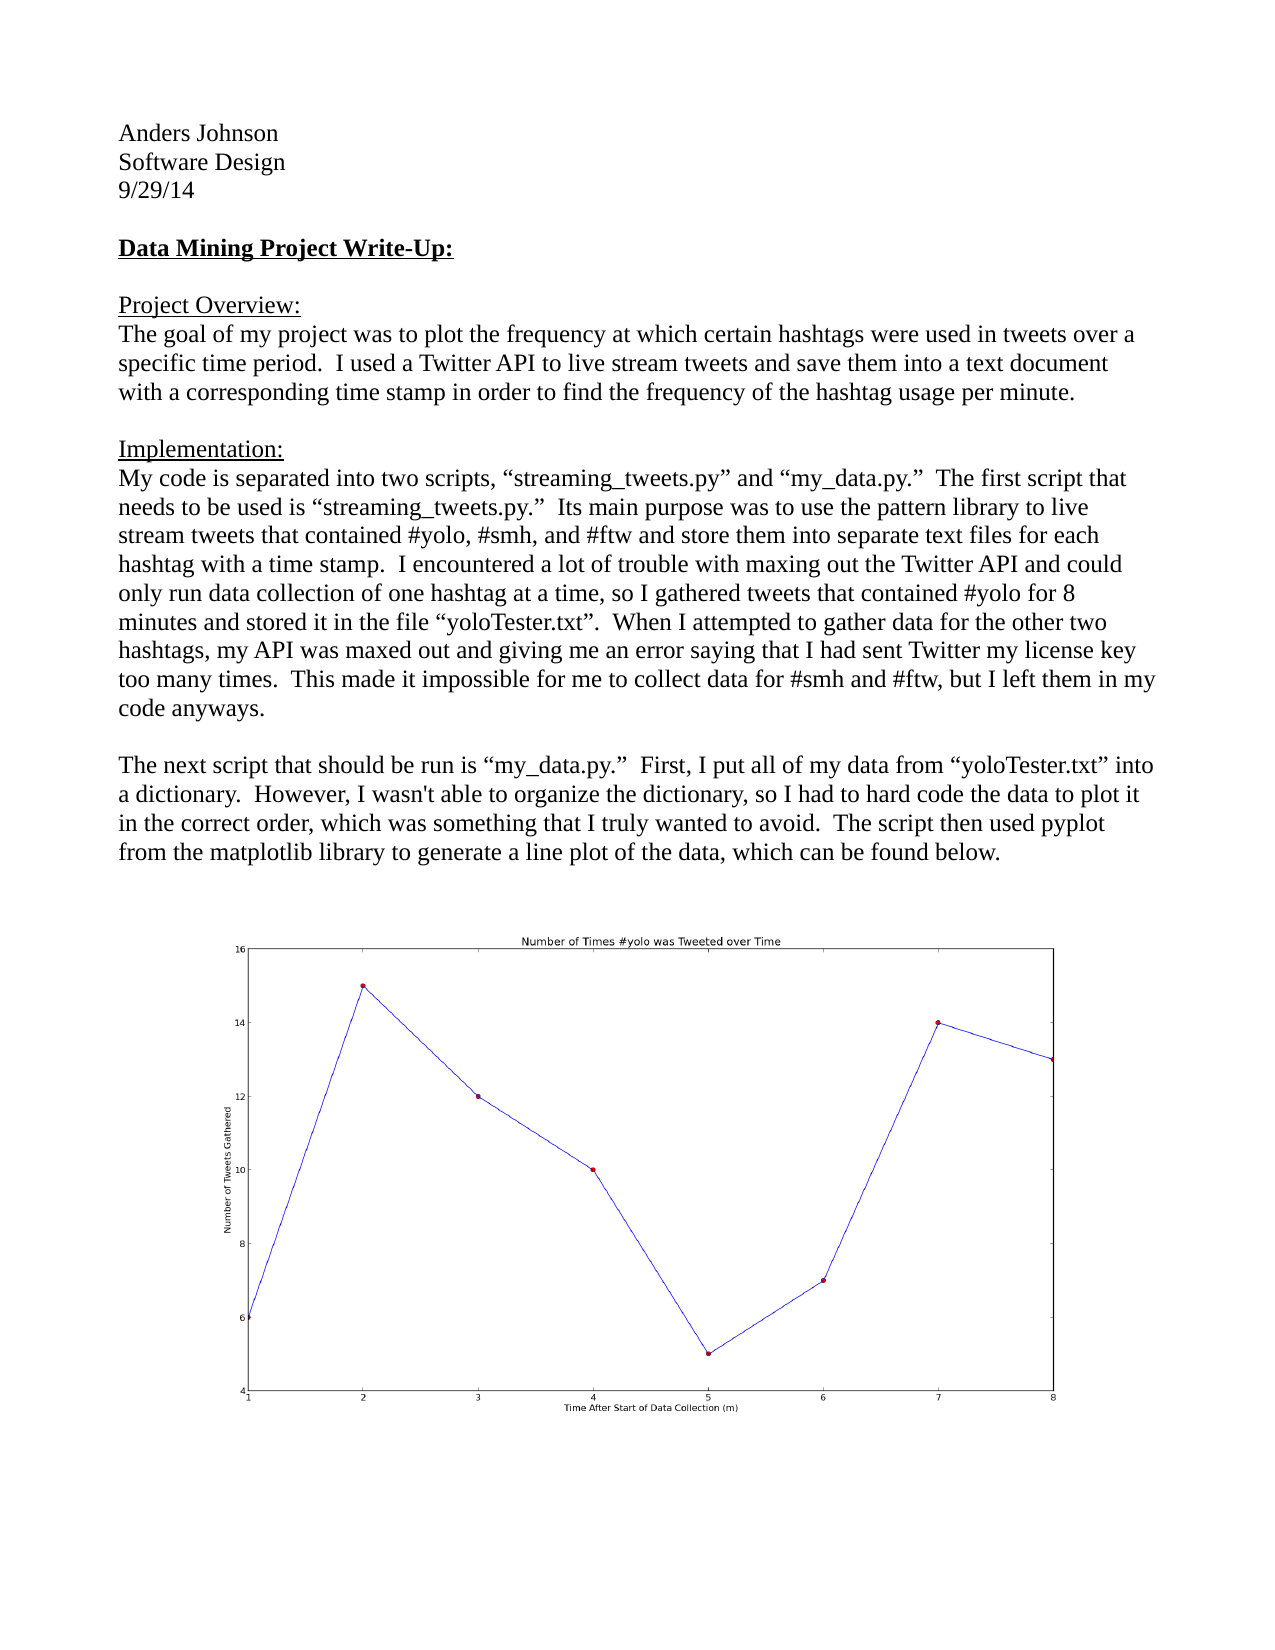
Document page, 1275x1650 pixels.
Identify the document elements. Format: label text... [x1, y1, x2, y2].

text Data Mining Project Write-Up: [118, 233, 1157, 262]
text The goal of my project was to plot the frequency at which certain hashtags were used in tweets over a specific time period. I used a Twitter API to live stream tweets and save them into a text document with a corresponding time stamp in order to find the frequency of the hashtag usage per minute. [118, 319, 1157, 406]
text The next script that should be run is “my_data.py.” First, I put all of my data from “yoloTester.txt” into a dictionary. However, I wasn't able to organize the dictionary, so I had to hard code the data to plot it in the correct order, which was something that I truly wanted to avoid. The script then used pyplot from the matplotlib library to generate a line plot of the data, which can be found below. [118, 751, 1157, 866]
text My code is separated into two scripts, “streaming_tweets.py” and “my_data.py.” The first script that needs to be used is “streaming_tweets.py.” Its main purpose was to use the pattern library to live stream tweets that contained #yolo, #smh, and #ftw and store them into separate text files for each hashtag with a time stamp. I encountered a lot of trouble with maxing out the Twitter API and could only run data collection of one hashtag at a time, so I gathered tweets that contained #yolo for 8 minutes and stored it in the file “yoloTester.txt”. When I attempted to gather data for the other two hashtags, my API was maxed out and giving me an error saying that I had sent Twitter my license key too many times. This made it impossible for me to collect data for #smh and #ftw, but I left them in my code anyways. [118, 463, 1157, 722]
text Implementation: [118, 434, 1157, 463]
text Anders Johnson [118, 118, 1157, 147]
picture [118, 894, 1157, 1446]
text 9/29/14 [118, 176, 1157, 204]
text Software Design [118, 147, 1157, 176]
text Project Overview: [118, 291, 1157, 319]
